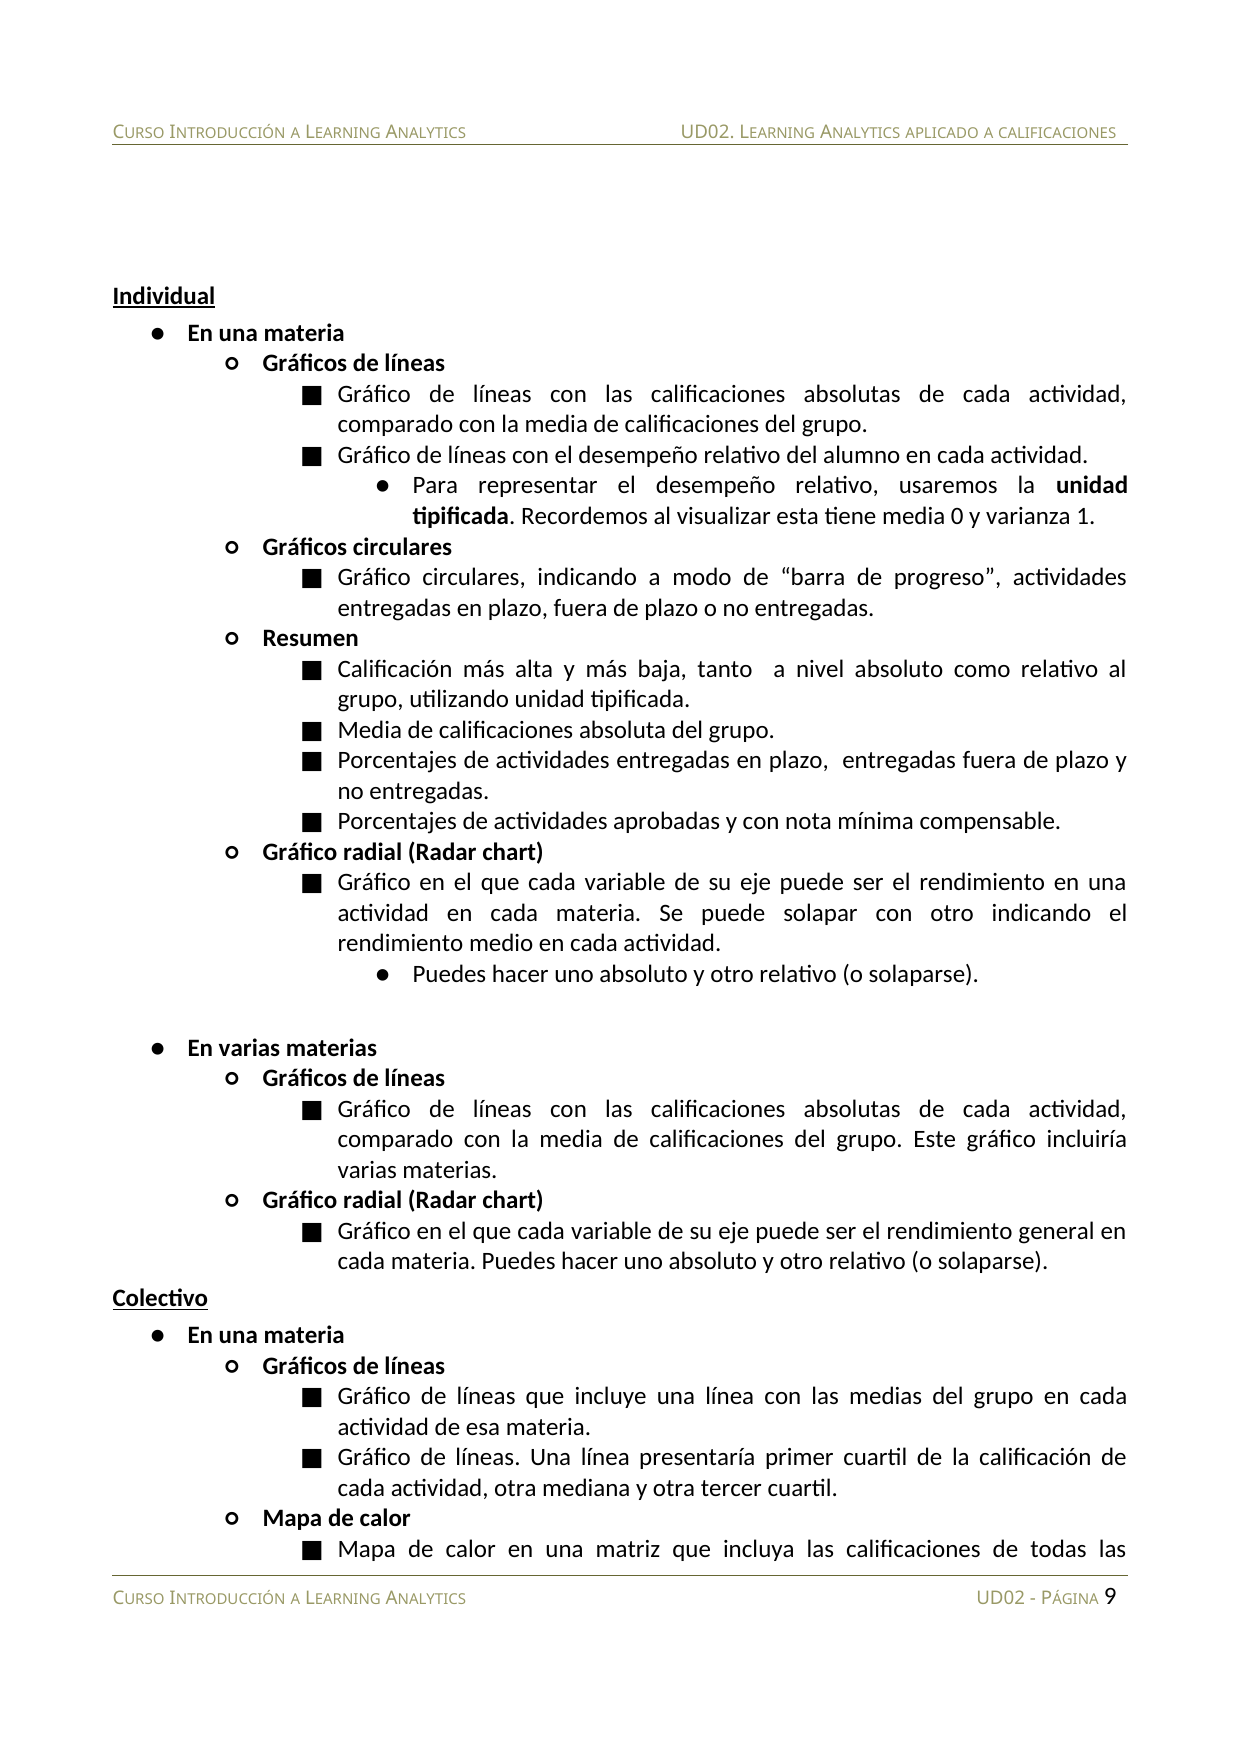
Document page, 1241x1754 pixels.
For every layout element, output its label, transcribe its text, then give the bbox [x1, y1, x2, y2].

list Porcentajes de actividades entregadas en plazo, entregadas fuera de plazo y no entregadas. [300, 744, 1128, 805]
list Porcentajes de actividades aprobadas y con nota mínima compensable. [300, 805, 1128, 836]
list Gráfico en el que cada variable de su eje puede ser el rendimiento general en cada materia. Puedes hacer uno absoluto y otro relativo (o solaparse). [300, 1215, 1128, 1276]
list Gráfico de líneas que incluye una línea con las medias del grupo en cada actividad de esa materia. [300, 1381, 1128, 1442]
list Resumen [225, 622, 1128, 653]
list Media de calificaciones absoluta del grupo. [300, 714, 1128, 744]
list Mapa de calor en una matriz que incluya las calificaciones de todas las [300, 1533, 1128, 1564]
list Gráficos circulares [225, 531, 1128, 561]
list En una materia [150, 1319, 1128, 1350]
list Mapa de calor [225, 1503, 1128, 1533]
list Gráfico de líneas con el desempeño relativo del alumno en cada actividad. [300, 439, 1128, 469]
list Gráfico de líneas con las calificaciones absolutas de cada actividad, comparado con la media de calificaciones del grupo. Este gráfico incluiría varias materias. [300, 1093, 1128, 1184]
list En una materia [150, 317, 1128, 347]
list Gráficos de líneas [225, 1350, 1128, 1381]
text Colectivo [112, 1282, 1128, 1313]
list Puedes hacer uno absoluto y otro relativo (o solaparse). [375, 958, 1128, 988]
list En varias materias [150, 1032, 1128, 1062]
list Gráfico en el que cada variable de su eje puede ser el rendimiento en una actividad en cada materia. Se puede solapar con otro indicando el rendimiento medio en cada actividad. [300, 866, 1128, 958]
list Gráfico circulares, indicando a modo de “barra de progreso”, actividades entregadas en plazo, fuera de plazo o no entregadas. [300, 561, 1128, 622]
list Calificación más alta y más baja, tanto a nivel absoluto como relativo al grupo, utilizando unidad tipificada. [300, 653, 1128, 714]
list Gráfico radial (Radar chart) [225, 1184, 1128, 1215]
list Gráfico de líneas con las calificaciones absolutas de cada actividad, comparado con la media de calificaciones del grupo. [300, 378, 1128, 439]
text Individual [112, 280, 1128, 311]
list Gráficos de líneas [225, 1062, 1128, 1093]
list Gráfico radial (Radar chart) [225, 836, 1128, 866]
list Para representar el desempeño relativo, usaremos la unidad tipificada. Recordemos al visualizar esta tiene media 0 y varianza 1. [375, 469, 1128, 531]
list Gráfico de líneas. Una línea presentaría primer cuartil de la calificación de cada actividad, otra mediana y otra tercer cuartil. [300, 1442, 1128, 1503]
list Gráficos de líneas [225, 347, 1128, 378]
